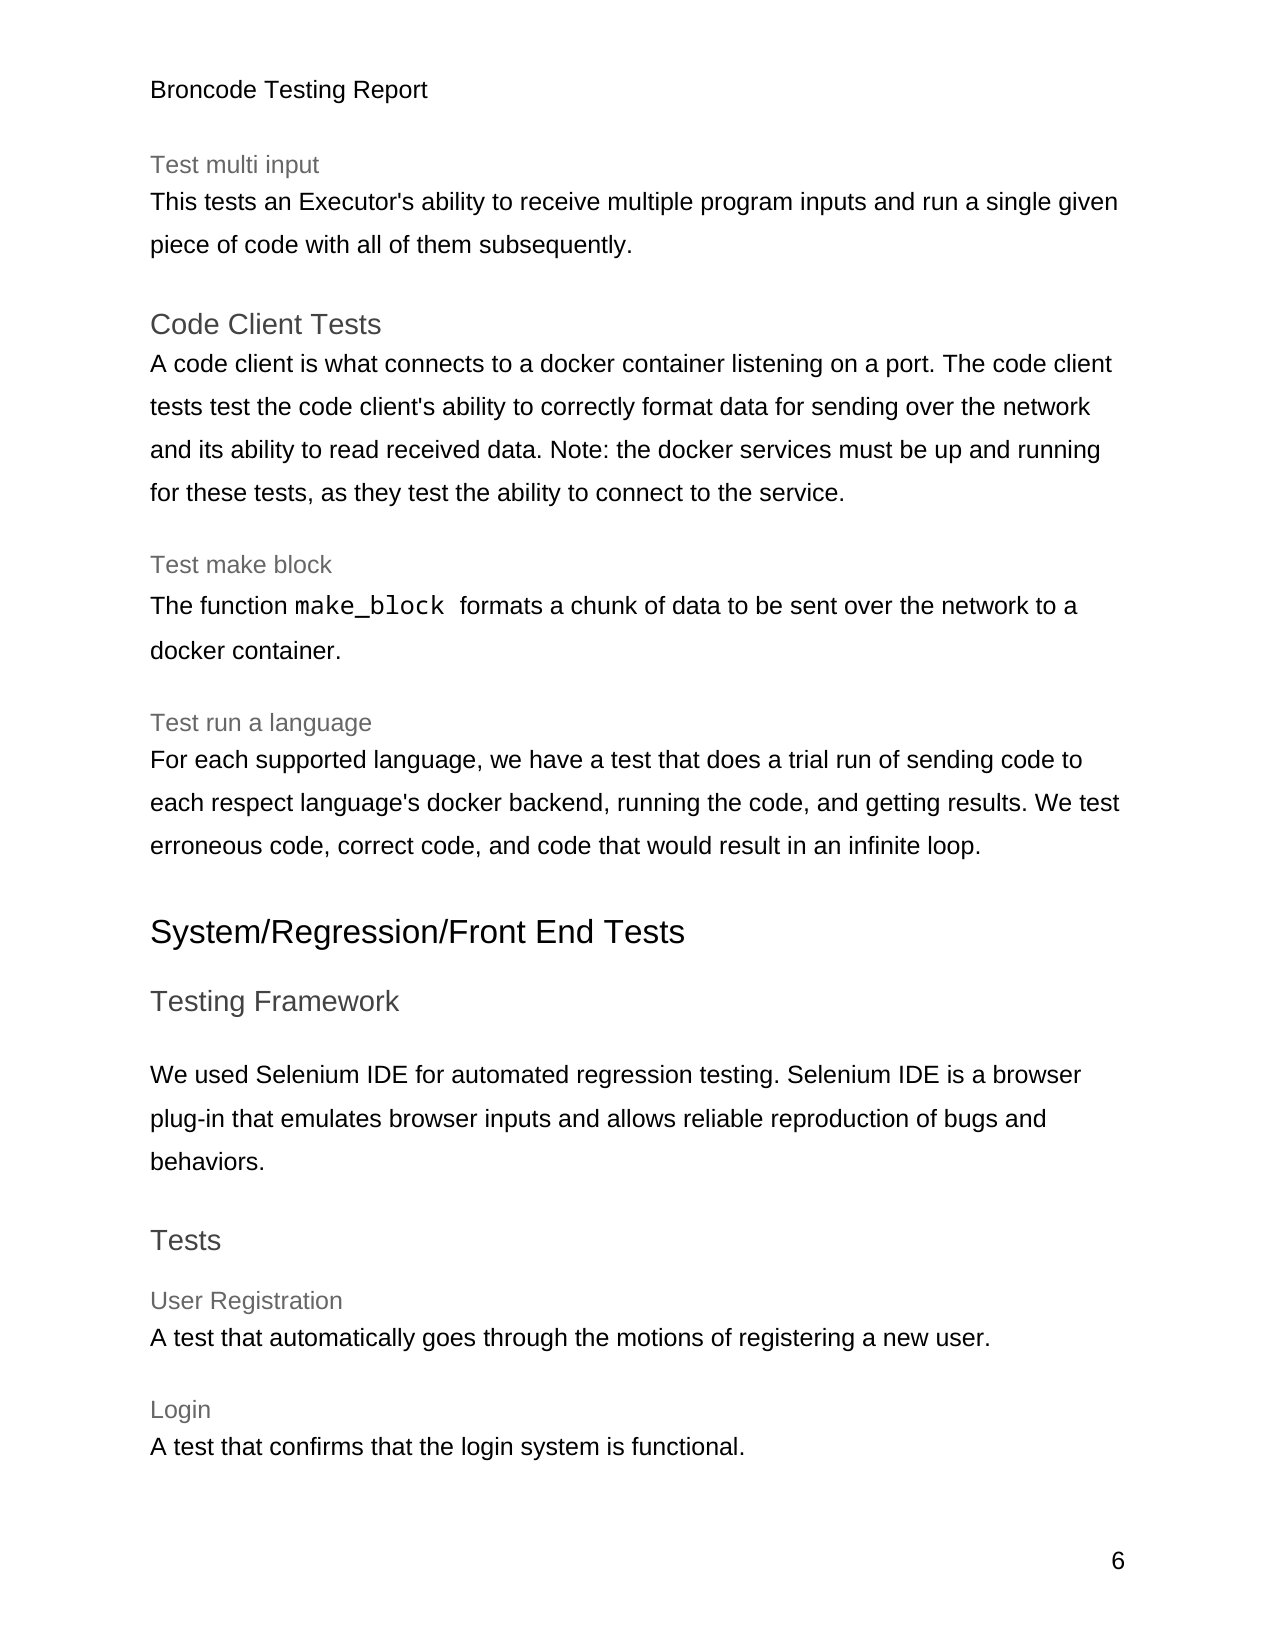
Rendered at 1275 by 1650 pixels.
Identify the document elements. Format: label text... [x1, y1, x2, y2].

text We used Selenium IDE for automated regression testing. Selenium IDE is a browser plug-in that emulates browser inputs and allows reliable reproduction of bugs and behaviors. [150, 1060, 1125, 1175]
text The function make_block formats a chunk of data to be sent over the network to a docker container. [150, 587, 1125, 664]
subtitle Test make block [150, 550, 1125, 579]
text A test that confirms that the login system is functional. [150, 1432, 1125, 1461]
text A test that automatically goes through the motions of registering a new user. [150, 1323, 1125, 1352]
subtitle User Registration [150, 1286, 1125, 1314]
subtitle Code Client Tests [150, 307, 1125, 340]
subtitle Test multi input [150, 150, 1125, 179]
text This tests an Executor's ability to receive multiple program inputs and run a single given piece of code with all of them subsequently. [150, 187, 1125, 259]
subtitle Login [150, 1395, 1125, 1424]
subtitle Test run a language [150, 708, 1125, 737]
subtitle Testing Framework [150, 984, 1125, 1017]
subtitle System/Regression/Front End Tests [150, 912, 1125, 950]
subtitle Tests [150, 1223, 1125, 1257]
text A code client is what connects to a docker container listening on a port. The code client tests test the code client's ability to correctly format data for sending over the network and its ability to read received data. Note: the docker services must be up and running for these tests, as they test the ability to connect to the service. [150, 348, 1125, 507]
text For each supported language, we have a test that does a trial run of sending code to each respect language's docker backend, running the code, and getting results. We test erroneous code, correct code, and code that would result in an infinite loop. [150, 745, 1125, 860]
